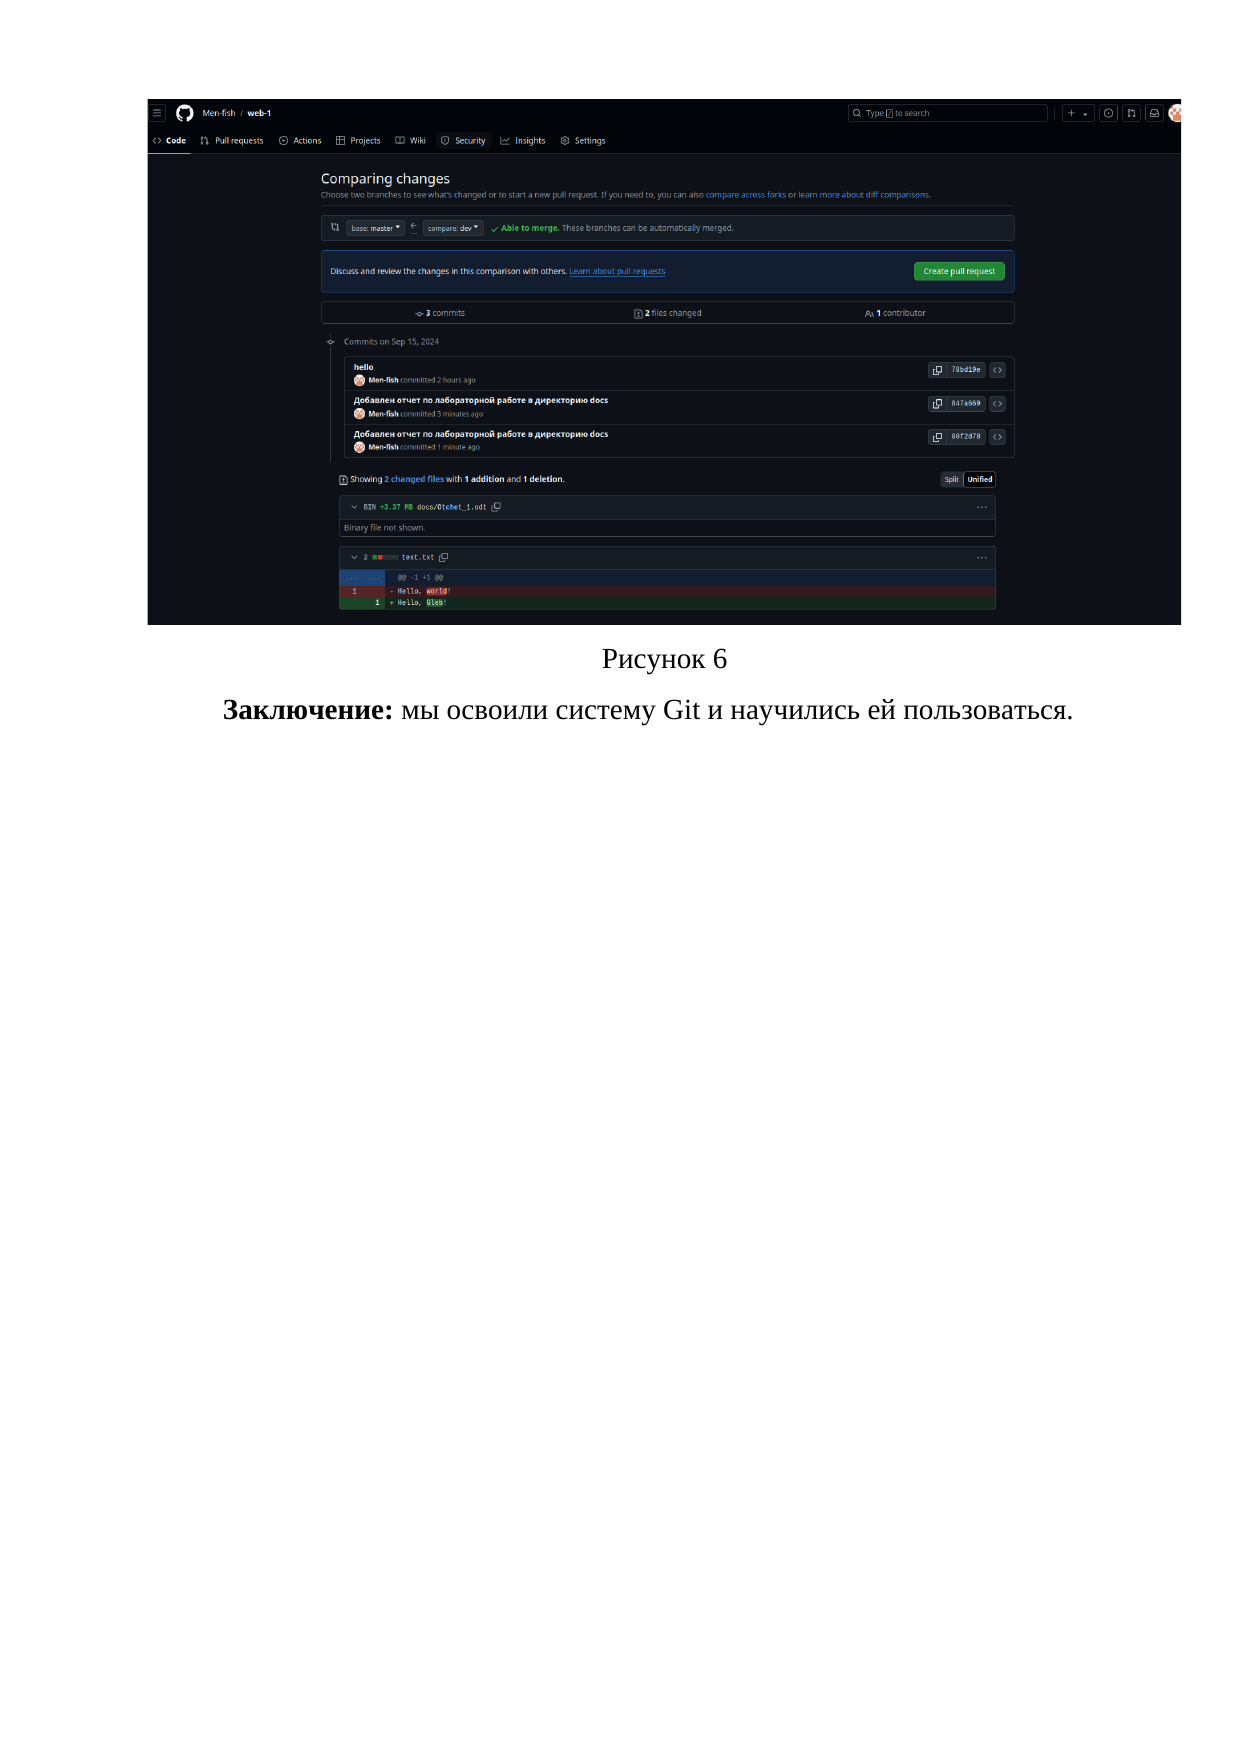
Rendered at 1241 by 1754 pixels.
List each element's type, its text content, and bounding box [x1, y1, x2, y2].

picture [147, 99, 1182, 625]
text Рисунок 6 [148, 625, 1181, 675]
text Заключение: мы освоили систему Git и научились ей пользоваться. [148, 692, 1181, 726]
